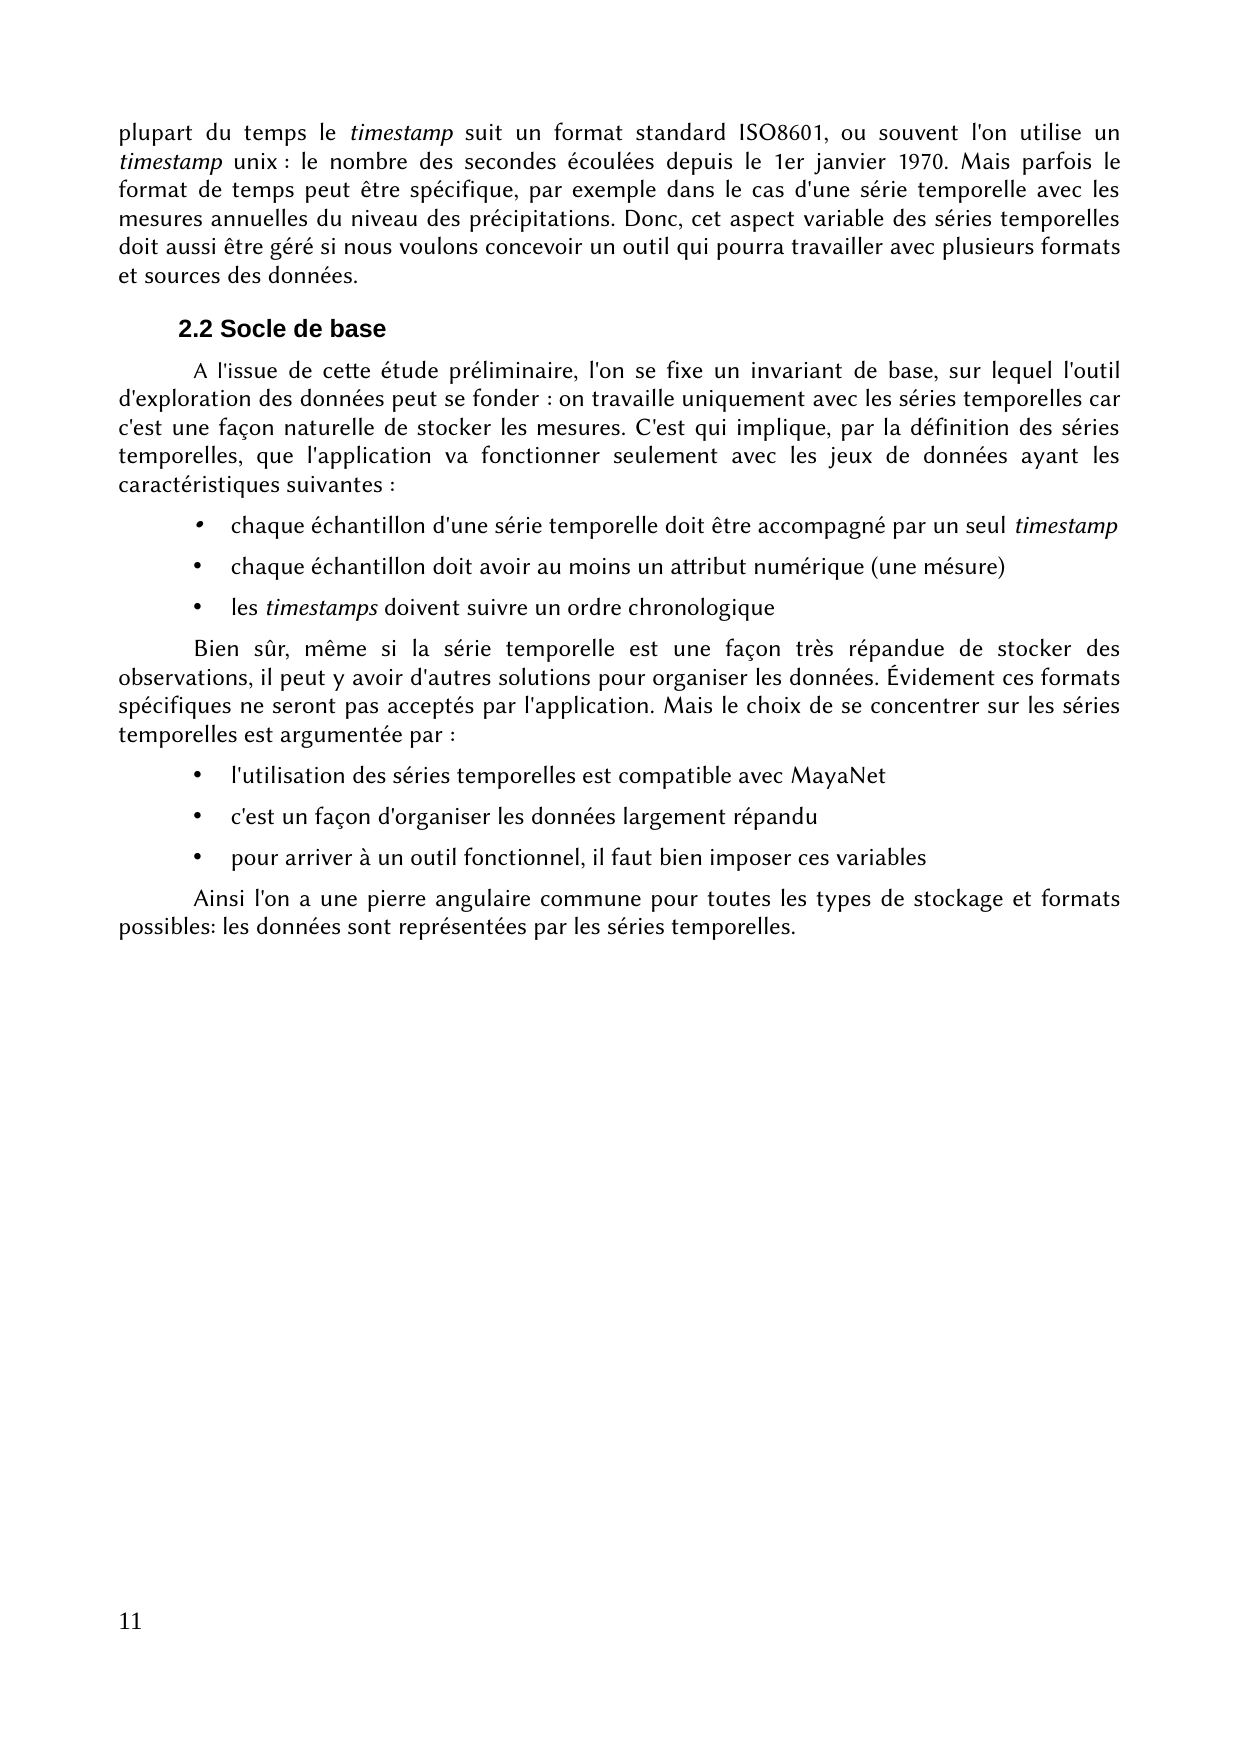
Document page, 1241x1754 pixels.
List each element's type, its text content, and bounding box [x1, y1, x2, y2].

list les timestamps doivent suivre un ordre chronologique [193, 593, 1122, 621]
subtitle Socle de base [118, 314, 1122, 343]
list c'est un façon d'organiser les données largement répandu [193, 802, 1122, 830]
list chaque échantillon doit avoir au moins un attribut numérique (une mésure) [193, 552, 1122, 580]
list l'utilisation des séries temporelles est compatible avec MayaNet [193, 761, 1122, 789]
list chaque échantillon d'une série temporelle doit être accompagné par un seul timestamp [193, 511, 1122, 539]
text plupart du temps le timestamp suit un format standard ISO8601, ou souvent l'on utilise un timestamp unix : le nombre des secondes écoulées depuis le 1er janvier 1970. Mais parfois le format de temps peut être spécifique, par exemple dans le cas d'une série temporelle avec les mesures annuelles du niveau des précipitations. Donc, cet aspect variable des séries temporelles doit aussi être géré si nous voulons concevoir un outil qui pourra travailler avec plusieurs formats et sources des données. [118, 118, 1122, 289]
list pour arriver à un outil fonctionnel, il faut bien imposer ces variables [193, 843, 1122, 871]
text A l'issue de cette étude préliminaire, l'on se fixe un invariant de base, sur lequel l'outil d'exploration des données peut se fonder : on travaille uniquement avec les séries temporelles car c'est une façon naturelle de stocker les mesures. C'est qui implique, par la définition des séries temporelles, que l'application va fonctionner seulement avec les jeux de données ayant les caractéristiques suivantes : [118, 356, 1122, 498]
text Bien sûr, même si la série temporelle est une façon très répandue de stocker des observations, il peut y avoir d'autres solutions pour organiser les données. Évidement ces formats spécifiques ne seront pas acceptés par l'application. Mais le choix de se concentrer sur les séries temporelles est argumentée par : [118, 634, 1122, 748]
text Ainsi l'on a une pierre angulaire commune pour toutes les types de stockage et formats possibles: les données sont représentées par les séries temporelles. [118, 884, 1122, 941]
